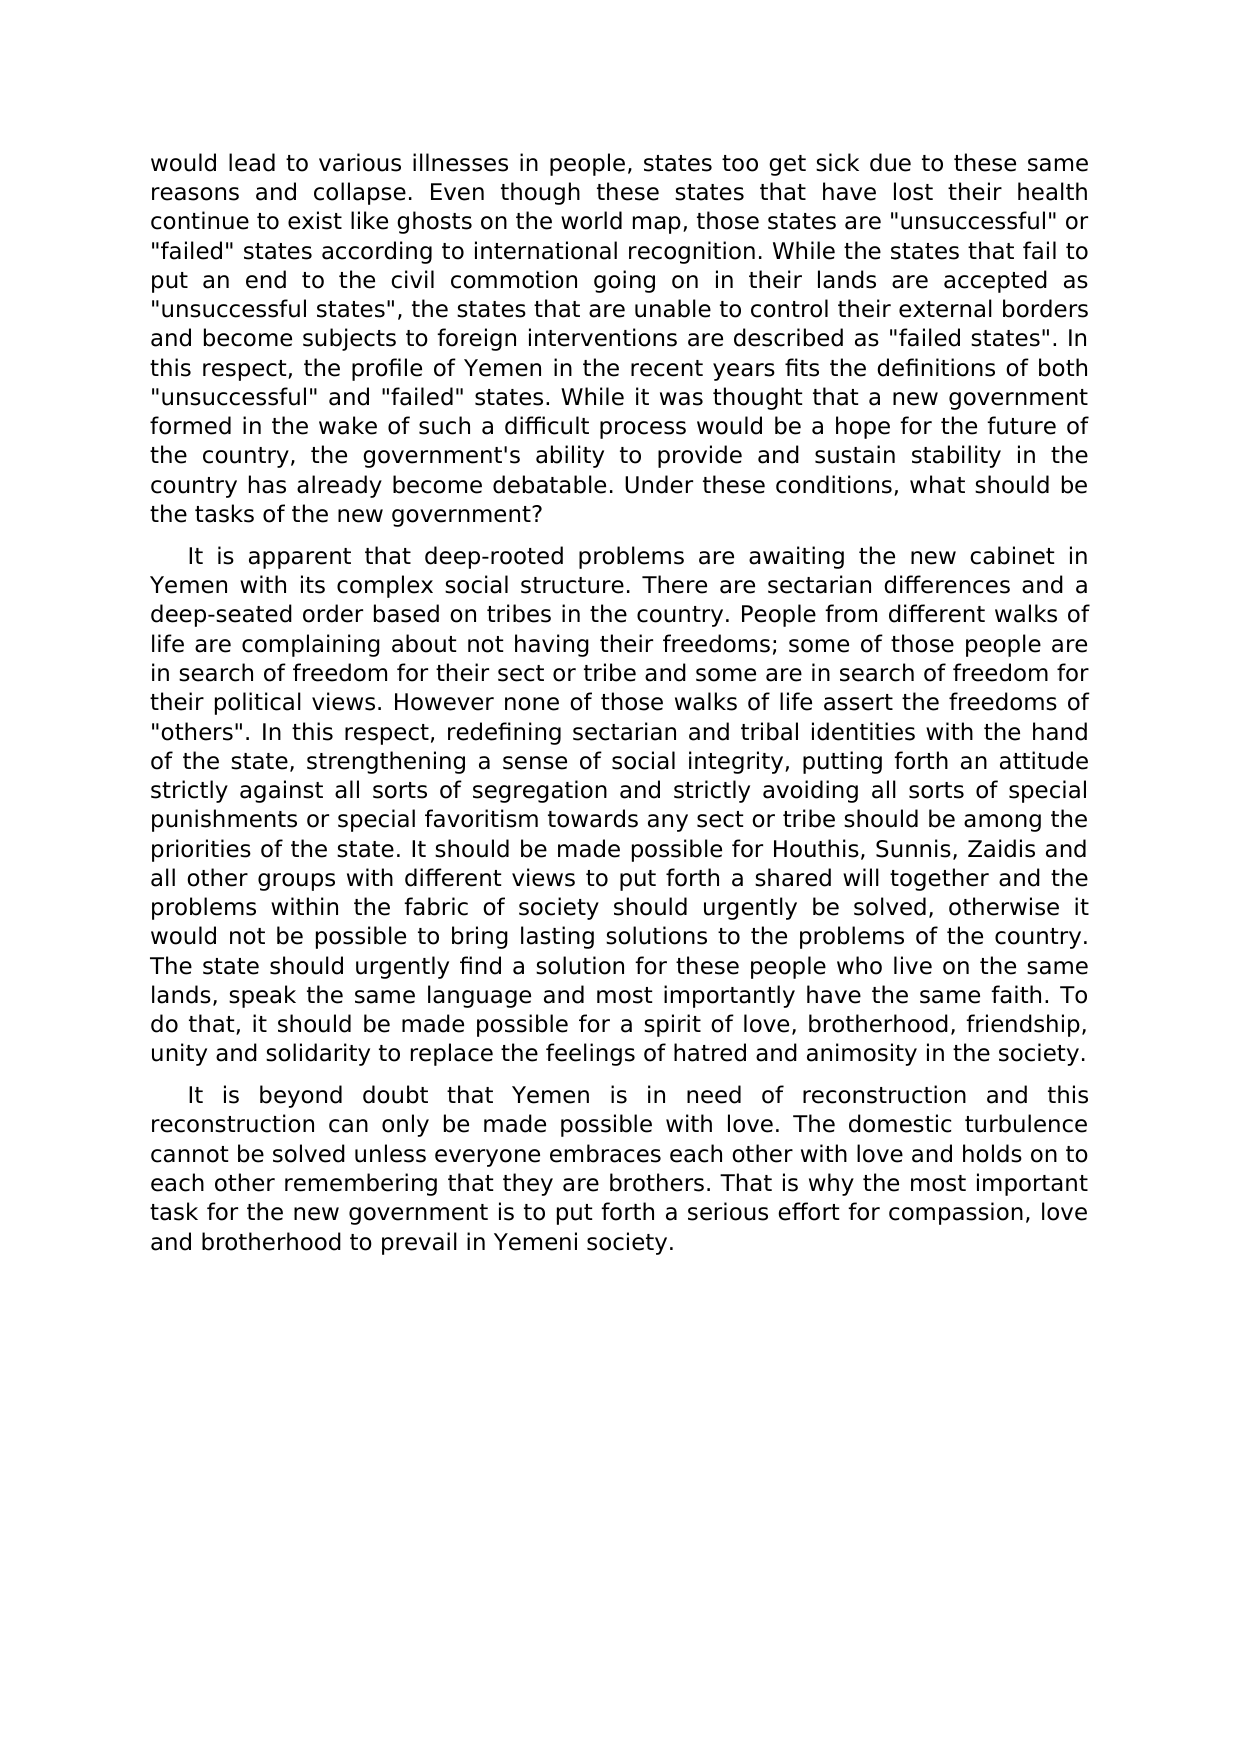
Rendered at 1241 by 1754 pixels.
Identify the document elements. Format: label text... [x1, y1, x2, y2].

text It is apparent that deep-rooted problems are awaiting the new cabinet in Yemen with its complex social structure. There are sectarian differences and a deep-seated order based on tribes in the country. People from different walks of life are complaining about not having their freedoms; some of those people are in search of freedom for their sect or tribe and some are in search of freedom for their political views. However none of those walks of life assert the freedoms of "others". In this respect, redefining sectarian and tribal identities with the hand of the state, strengthening a sense of social integrity, putting forth an attitude strictly against all sorts of segregation and strictly avoiding all sorts of special punishments or special favoritism towards any sect or tribe should be among the priorities of the state. It should be made possible for Houthis, Sunnis, Zaidis and all other groups with different views to put forth a shared will together and the problems within the fabric of society should urgently be solved, otherwise it would not be possible to bring lasting solutions to the problems of the country. The state should urgently find a solution for these people who live on the same lands, speak the same language and most importantly have the same faith. To do that, it should be made possible for a spirit of love, brotherhood, friendship, unity and solidarity to replace the feelings of hatred and animosity in the society. [150, 543, 1090, 1067]
text would lead to various illnesses in people, states too get sick due to these same reasons and collapse. Even though these states that have lost their health continue to exist like ghosts on the world map, those states are "unsuccessful" or "failed" states according to international recognition. While the states that fail to put an end to the civil commotion going on in their lands are accepted as "unsuccessful states", the states that are unable to control their external borders and become subjects to foreign interventions are described as "failed states". In this respect, the profile of Yemen in the recent years fits the definitions of both "unsuccessful" and "failed" states. While it was thought that a new government formed in the wake of such a difficult process would be a hope for the future of the country, the government's ability to provide and sustain stability in the country has already become debatable. Under these conditions, what should be the tasks of the new government? [150, 150, 1090, 528]
text It is beyond doubt that Yemen is in need of reconstruction and this reconstruction can only be made possible with love. The domestic turbulence cannot be solved unless everyone embraces each other with love and holds on to each other remembering that they are brothers. That is why the most important task for the new government is to put forth a serious effort for compassion, love and brotherhood to prevail in Yemeni society. [150, 1082, 1090, 1255]
